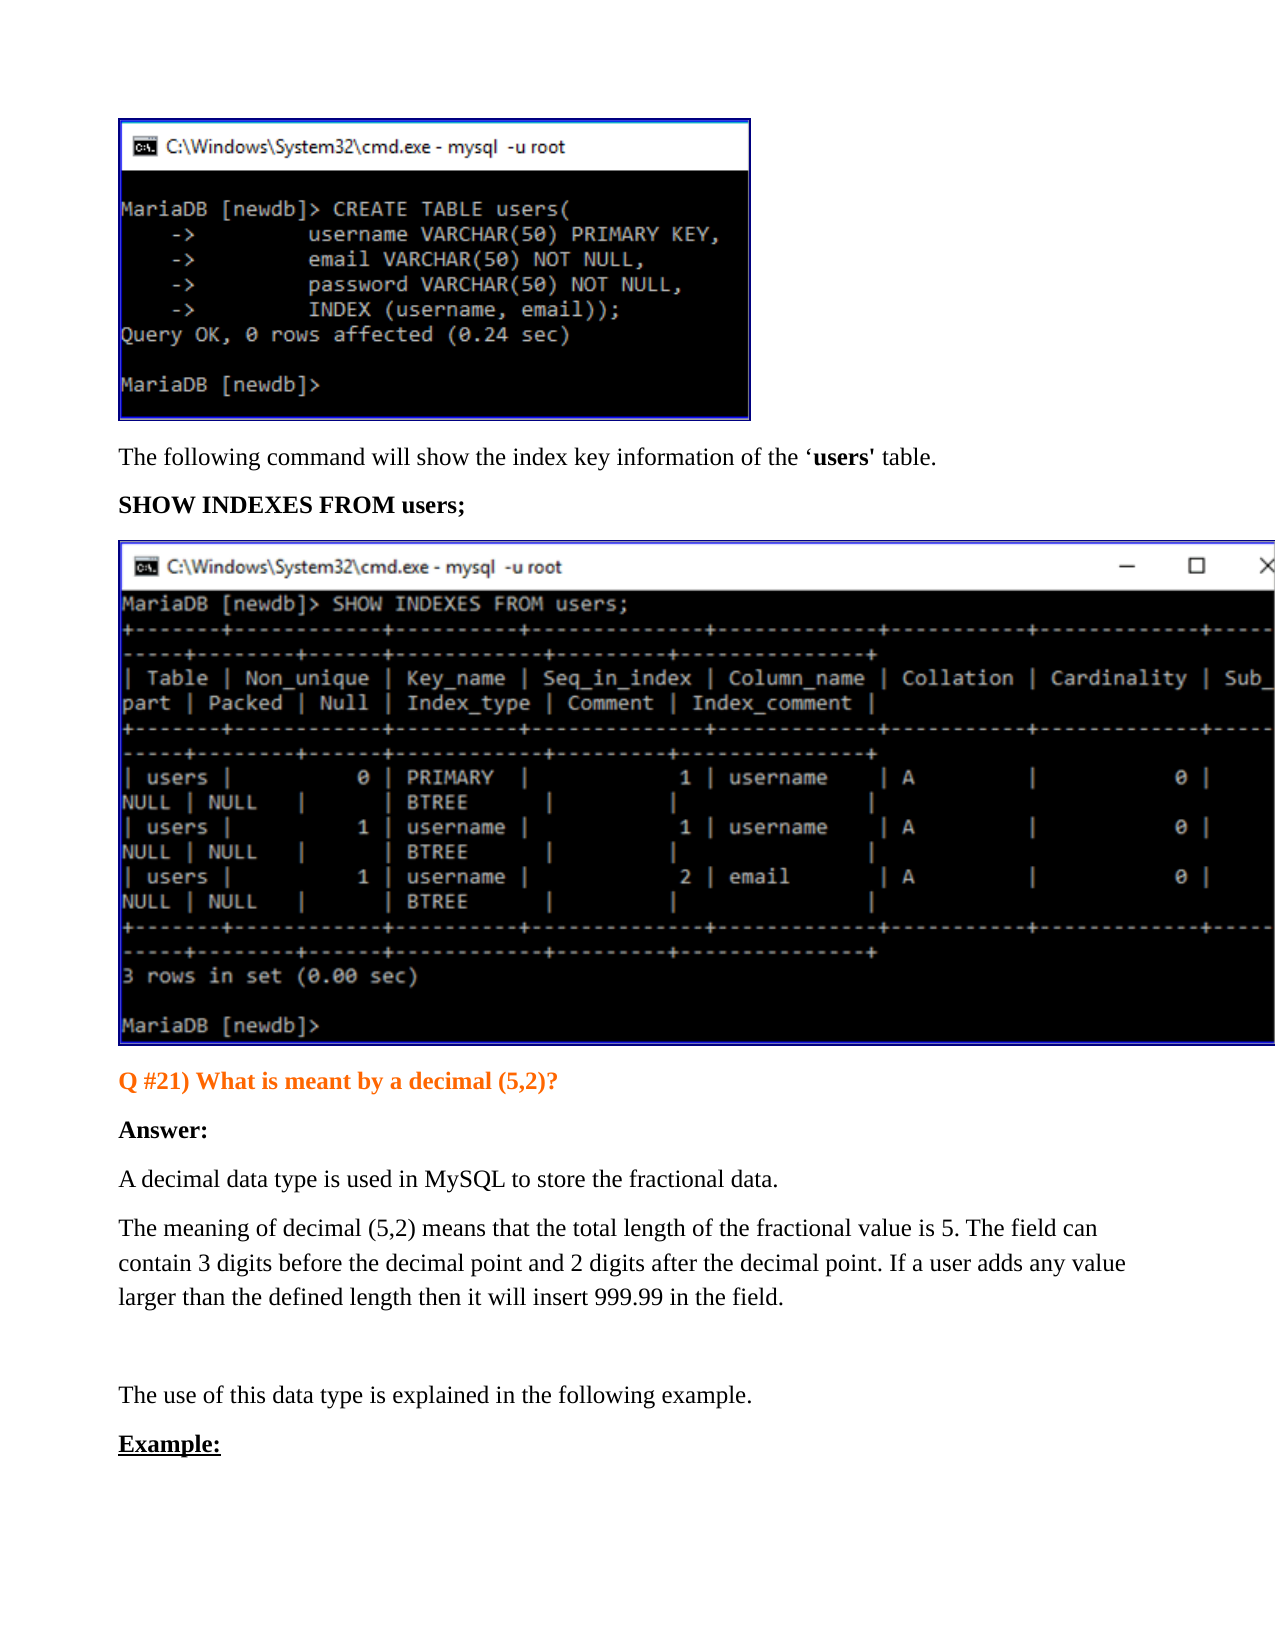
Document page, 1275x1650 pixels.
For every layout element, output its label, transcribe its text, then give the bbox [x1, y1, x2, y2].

text Example: [118, 1429, 1157, 1458]
text The use of this data type is explained in the following example. [118, 1381, 1157, 1409]
text The following command will show the index key information of the ‘users' table. [118, 442, 1157, 470]
text A decimal data type is used in MySQL to store the fractional data. [118, 1164, 1157, 1193]
picture [120, 120, 749, 420]
text Q #21) What is meant by a decimal (5,2)? [118, 1066, 1157, 1095]
text The meaning of decimal (5,2) means that the total length of the fractional value is 5. The field can contain 3 digits before the decimal point and 2 digits after the decimal point. If a user adds any value larger than the defined length then it will insert 999.99 in the field. [118, 1213, 1157, 1311]
text SHOW INDEXES FROM users; [118, 491, 1157, 519]
text Answer: [118, 1115, 1157, 1144]
picture [120, 541, 1275, 1044]
